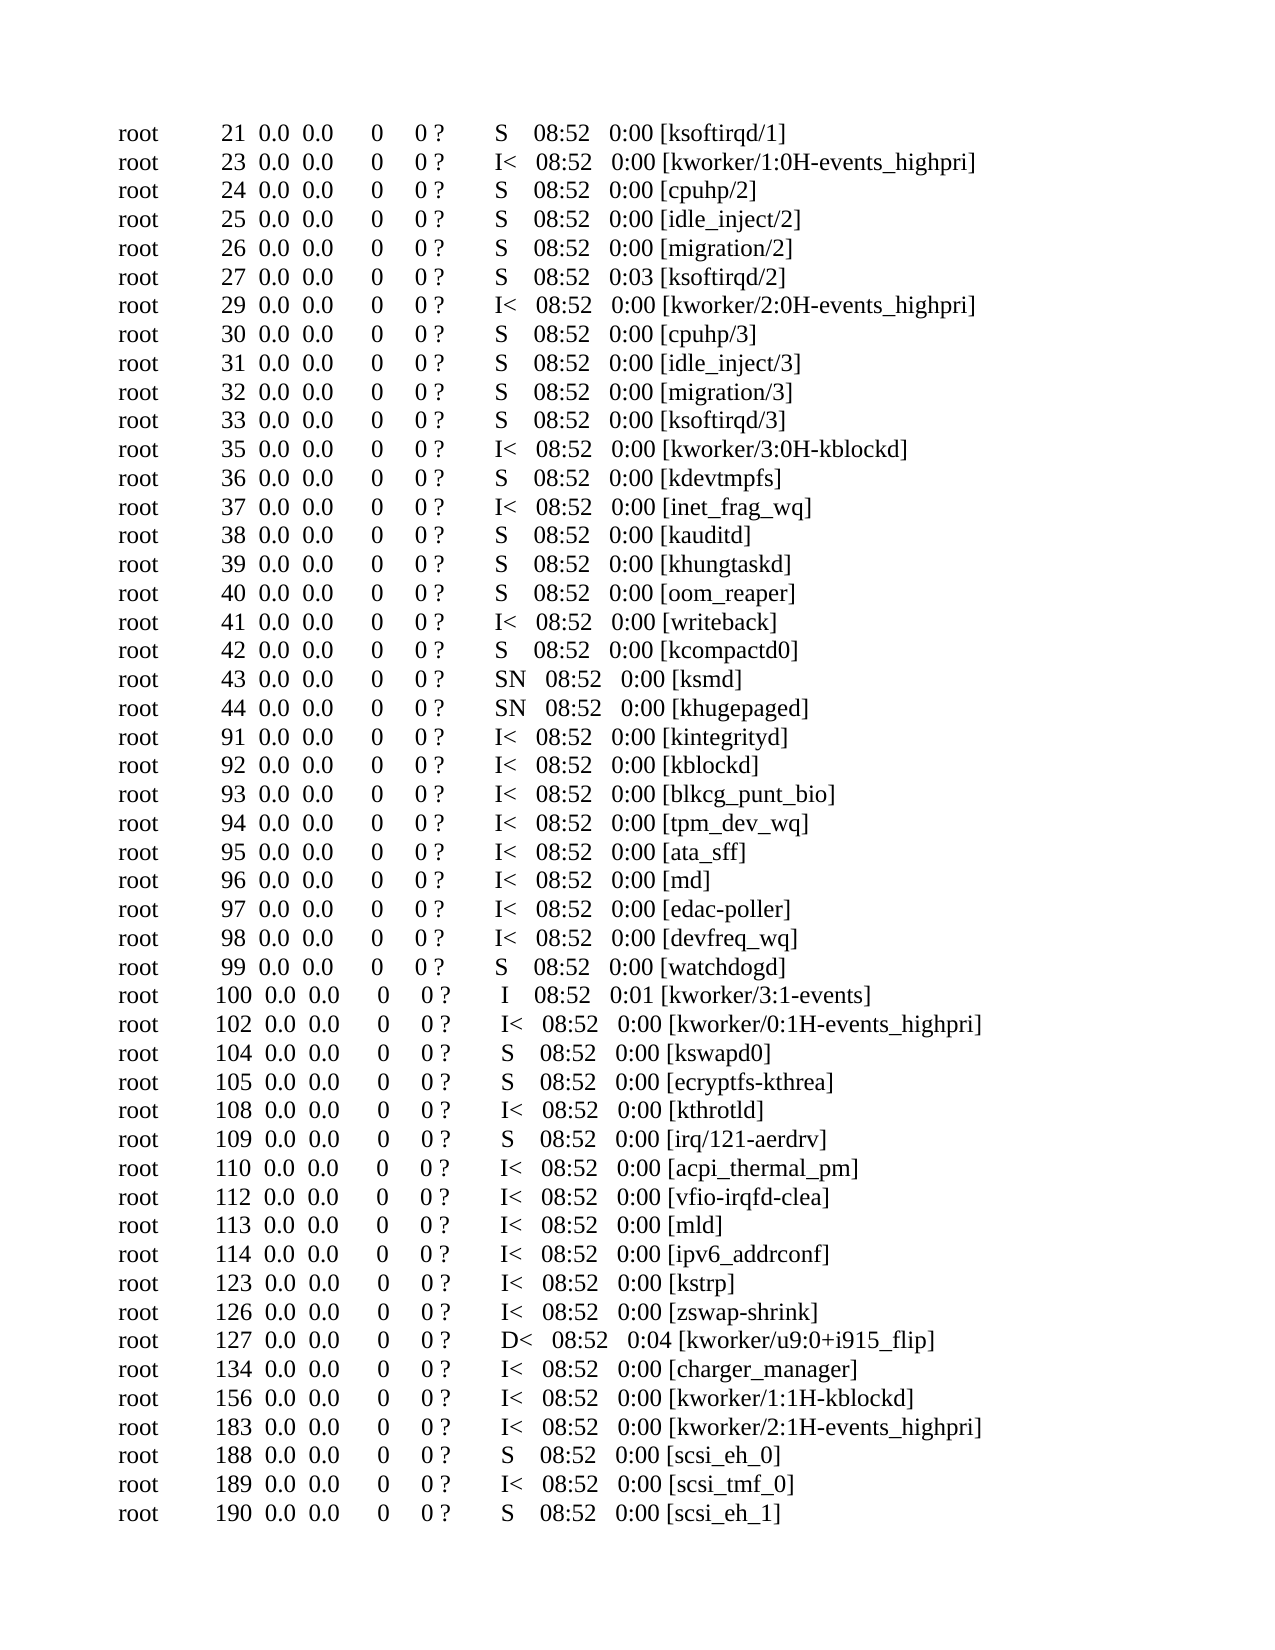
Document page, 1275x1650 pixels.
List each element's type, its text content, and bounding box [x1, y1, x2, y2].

text root 189 0.0 0.0 0 0 ? I< 08:52 0:00 [scsi_tmf_0] [118, 1469, 1157, 1498]
text root 36 0.0 0.0 0 0 ? S 08:52 0:00 [kdevtmpfs] [118, 463, 1157, 492]
text root 44 0.0 0.0 0 0 ? SN 08:52 0:00 [khugepaged] [118, 693, 1157, 722]
text root 31 0.0 0.0 0 0 ? S 08:52 0:00 [idle_inject/3] [118, 348, 1157, 377]
text root 38 0.0 0.0 0 0 ? S 08:52 0:00 [kauditd] [118, 521, 1157, 549]
text root 35 0.0 0.0 0 0 ? I< 08:52 0:00 [kworker/3:0H-kblockd] [118, 434, 1157, 463]
text root 23 0.0 0.0 0 0 ? I< 08:52 0:00 [kworker/1:0H-events_highpri] [118, 147, 1157, 176]
text root 127 0.0 0.0 0 0 ? D< 08:52 0:04 [kworker/u9:0+i915_flip] [118, 1326, 1157, 1354]
text root 104 0.0 0.0 0 0 ? S 08:52 0:00 [kswapd0] [118, 1038, 1157, 1067]
text root 41 0.0 0.0 0 0 ? I< 08:52 0:00 [writeback] [118, 607, 1157, 636]
text root 29 0.0 0.0 0 0 ? I< 08:52 0:00 [kworker/2:0H-events_highpri] [118, 291, 1157, 319]
text root 105 0.0 0.0 0 0 ? S 08:52 0:00 [ecryptfs-kthrea] [118, 1067, 1157, 1096]
text root 114 0.0 0.0 0 0 ? I< 08:52 0:00 [ipv6_addrconf] [118, 1239, 1157, 1268]
text root 183 0.0 0.0 0 0 ? I< 08:52 0:00 [kworker/2:1H-events_highpri] [118, 1412, 1157, 1441]
text root 93 0.0 0.0 0 0 ? I< 08:52 0:00 [blkcg_punt_bio] [118, 779, 1157, 808]
text root 112 0.0 0.0 0 0 ? I< 08:52 0:00 [vfio-irqfd-clea] [118, 1182, 1157, 1211]
text root 27 0.0 0.0 0 0 ? S 08:52 0:03 [ksoftirqd/2] [118, 262, 1157, 291]
text root 96 0.0 0.0 0 0 ? I< 08:52 0:00 [md] [118, 866, 1157, 894]
text root 97 0.0 0.0 0 0 ? I< 08:52 0:00 [edac-poller] [118, 894, 1157, 923]
text root 39 0.0 0.0 0 0 ? S 08:52 0:00 [khungtaskd] [118, 549, 1157, 578]
text root 92 0.0 0.0 0 0 ? I< 08:52 0:00 [kblockd] [118, 751, 1157, 779]
text root 110 0.0 0.0 0 0 ? I< 08:52 0:00 [acpi_thermal_pm] [118, 1153, 1157, 1182]
text root 100 0.0 0.0 0 0 ? I 08:52 0:01 [kworker/3:1-events] [118, 981, 1157, 1009]
text root 156 0.0 0.0 0 0 ? I< 08:52 0:00 [kworker/1:1H-kblockd] [118, 1383, 1157, 1412]
text root 42 0.0 0.0 0 0 ? S 08:52 0:00 [kcompactd0] [118, 636, 1157, 664]
text root 40 0.0 0.0 0 0 ? S 08:52 0:00 [oom_reaper] [118, 578, 1157, 607]
text root 32 0.0 0.0 0 0 ? S 08:52 0:00 [migration/3] [118, 377, 1157, 406]
text root 37 0.0 0.0 0 0 ? I< 08:52 0:00 [inet_frag_wq] [118, 492, 1157, 521]
text root 24 0.0 0.0 0 0 ? S 08:52 0:00 [cpuhp/2] [118, 176, 1157, 204]
text root 43 0.0 0.0 0 0 ? SN 08:52 0:00 [ksmd] [118, 664, 1157, 693]
text root 108 0.0 0.0 0 0 ? I< 08:52 0:00 [kthrotld] [118, 1096, 1157, 1124]
text root 33 0.0 0.0 0 0 ? S 08:52 0:00 [ksoftirqd/3] [118, 406, 1157, 434]
text root 123 0.0 0.0 0 0 ? I< 08:52 0:00 [kstrp] [118, 1268, 1157, 1297]
text root 91 0.0 0.0 0 0 ? I< 08:52 0:00 [kintegrityd] [118, 722, 1157, 751]
text root 113 0.0 0.0 0 0 ? I< 08:52 0:00 [mld] [118, 1211, 1157, 1239]
text root 102 0.0 0.0 0 0 ? I< 08:52 0:00 [kworker/0:1H-events_highpri] [118, 1009, 1157, 1038]
text root 99 0.0 0.0 0 0 ? S 08:52 0:00 [watchdogd] [118, 952, 1157, 981]
text root 30 0.0 0.0 0 0 ? S 08:52 0:00 [cpuhp/3] [118, 319, 1157, 348]
text root 109 0.0 0.0 0 0 ? S 08:52 0:00 [irq/121-aerdrv] [118, 1124, 1157, 1153]
text root 190 0.0 0.0 0 0 ? S 08:52 0:00 [scsi_eh_1] [118, 1498, 1157, 1527]
text root 25 0.0 0.0 0 0 ? S 08:52 0:00 [idle_inject/2] [118, 204, 1157, 233]
text root 98 0.0 0.0 0 0 ? I< 08:52 0:00 [devfreq_wq] [118, 923, 1157, 952]
text root 26 0.0 0.0 0 0 ? S 08:52 0:00 [migration/2] [118, 233, 1157, 262]
text root 188 0.0 0.0 0 0 ? S 08:52 0:00 [scsi_eh_0] [118, 1441, 1157, 1469]
text root 94 0.0 0.0 0 0 ? I< 08:52 0:00 [tpm_dev_wq] [118, 808, 1157, 837]
text root 126 0.0 0.0 0 0 ? I< 08:52 0:00 [zswap-shrink] [118, 1297, 1157, 1326]
text root 134 0.0 0.0 0 0 ? I< 08:52 0:00 [charger_manager] [118, 1354, 1157, 1383]
text root 21 0.0 0.0 0 0 ? S 08:52 0:00 [ksoftirqd/1] [118, 118, 1157, 147]
text root 95 0.0 0.0 0 0 ? I< 08:52 0:00 [ata_sff] [118, 837, 1157, 866]
